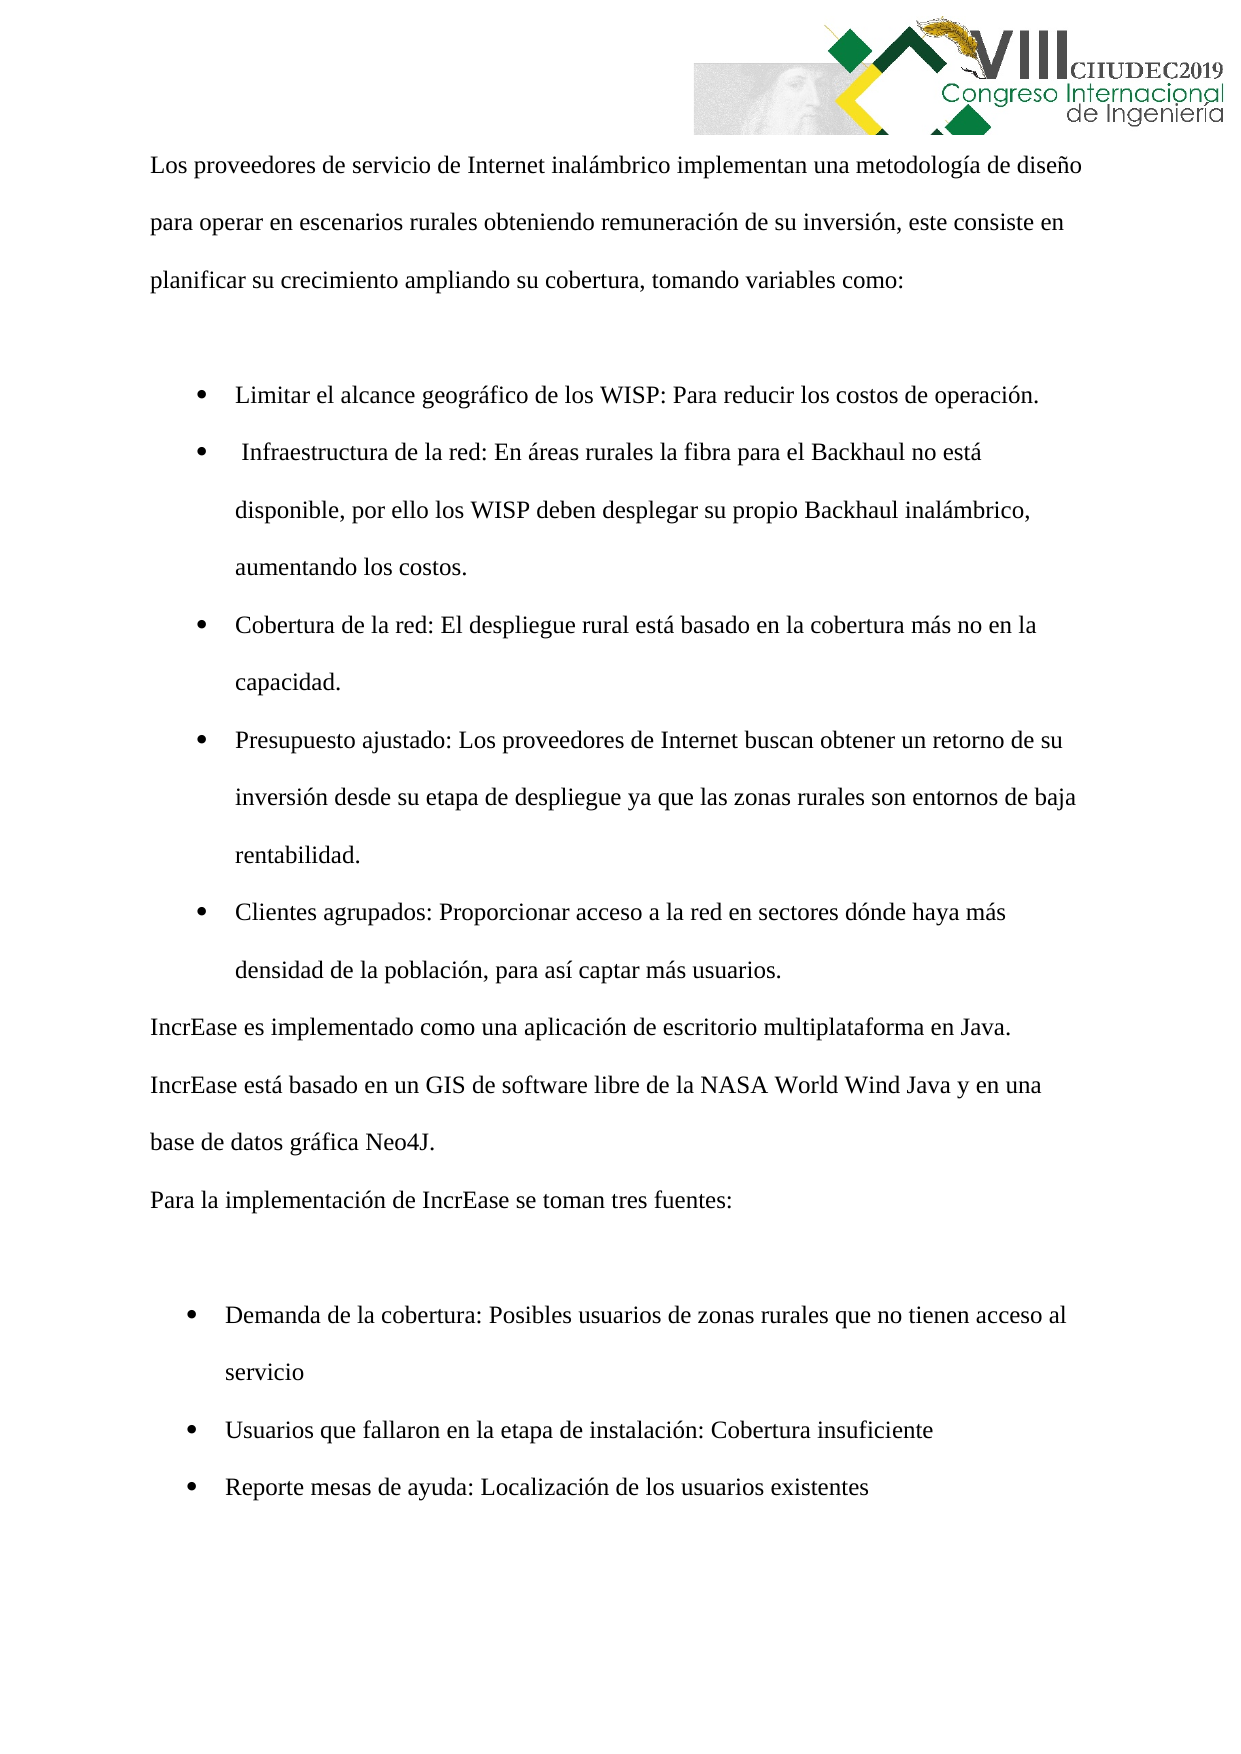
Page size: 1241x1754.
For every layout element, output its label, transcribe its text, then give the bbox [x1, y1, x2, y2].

list Reporte mesas de ayuda: Localización de los usuarios existentes [187, 1472, 1090, 1501]
text Los proveedores de servicio de Internet inalámbrico implementan una metodología de diseño para operar en escenarios rurales obteniendo remuneración de su inversión, este consiste en planificar su crecimiento ampliando su cobertura, tomando variables como: [150, 150, 1090, 294]
list Clientes agrupados: Proporcionar acceso a la red en sectores dónde haya más densidad de la población, para así captar más usuarios. [197, 897, 1090, 984]
picture [693, 16, 1229, 135]
list Demanda de la cobertura: Posibles usuarios de zonas rurales que no tienen acceso al servicio [187, 1300, 1090, 1386]
text IncrEase es implementado como una aplicación de escritorio multiplataforma en Java. IncrEase está basado en un GIS de software libre de la NASA World Wind Java y en una base de datos gráfica Neo4J. [150, 1012, 1090, 1156]
list Usuarios que fallaron en la etapa de instalación: Cobertura insuficiente [187, 1415, 1090, 1444]
list Infraestructura de la red: En áreas rurales la fibra para el Backhaul no está disponible, por ello los WISP deben desplegar su propio Backhaul inalámbrico, aumentando los costos. [197, 437, 1090, 581]
list Cobertura de la red: El despliegue rural está basado en la cobertura más no en la capacidad. [197, 610, 1090, 696]
text Para la implementación de IncrEase se toman tres fuentes: [150, 1185, 1090, 1214]
list Presupuesto ajustado: Los proveedores de Internet buscan obtener un retorno de su inversión desde su etapa de despliegue ya que las zonas rurales son entornos de baja rentabilidad. [197, 725, 1090, 869]
list Limitar el alcance geográfico de los WISP: Para reducir los costos de operación. [197, 380, 1090, 409]
